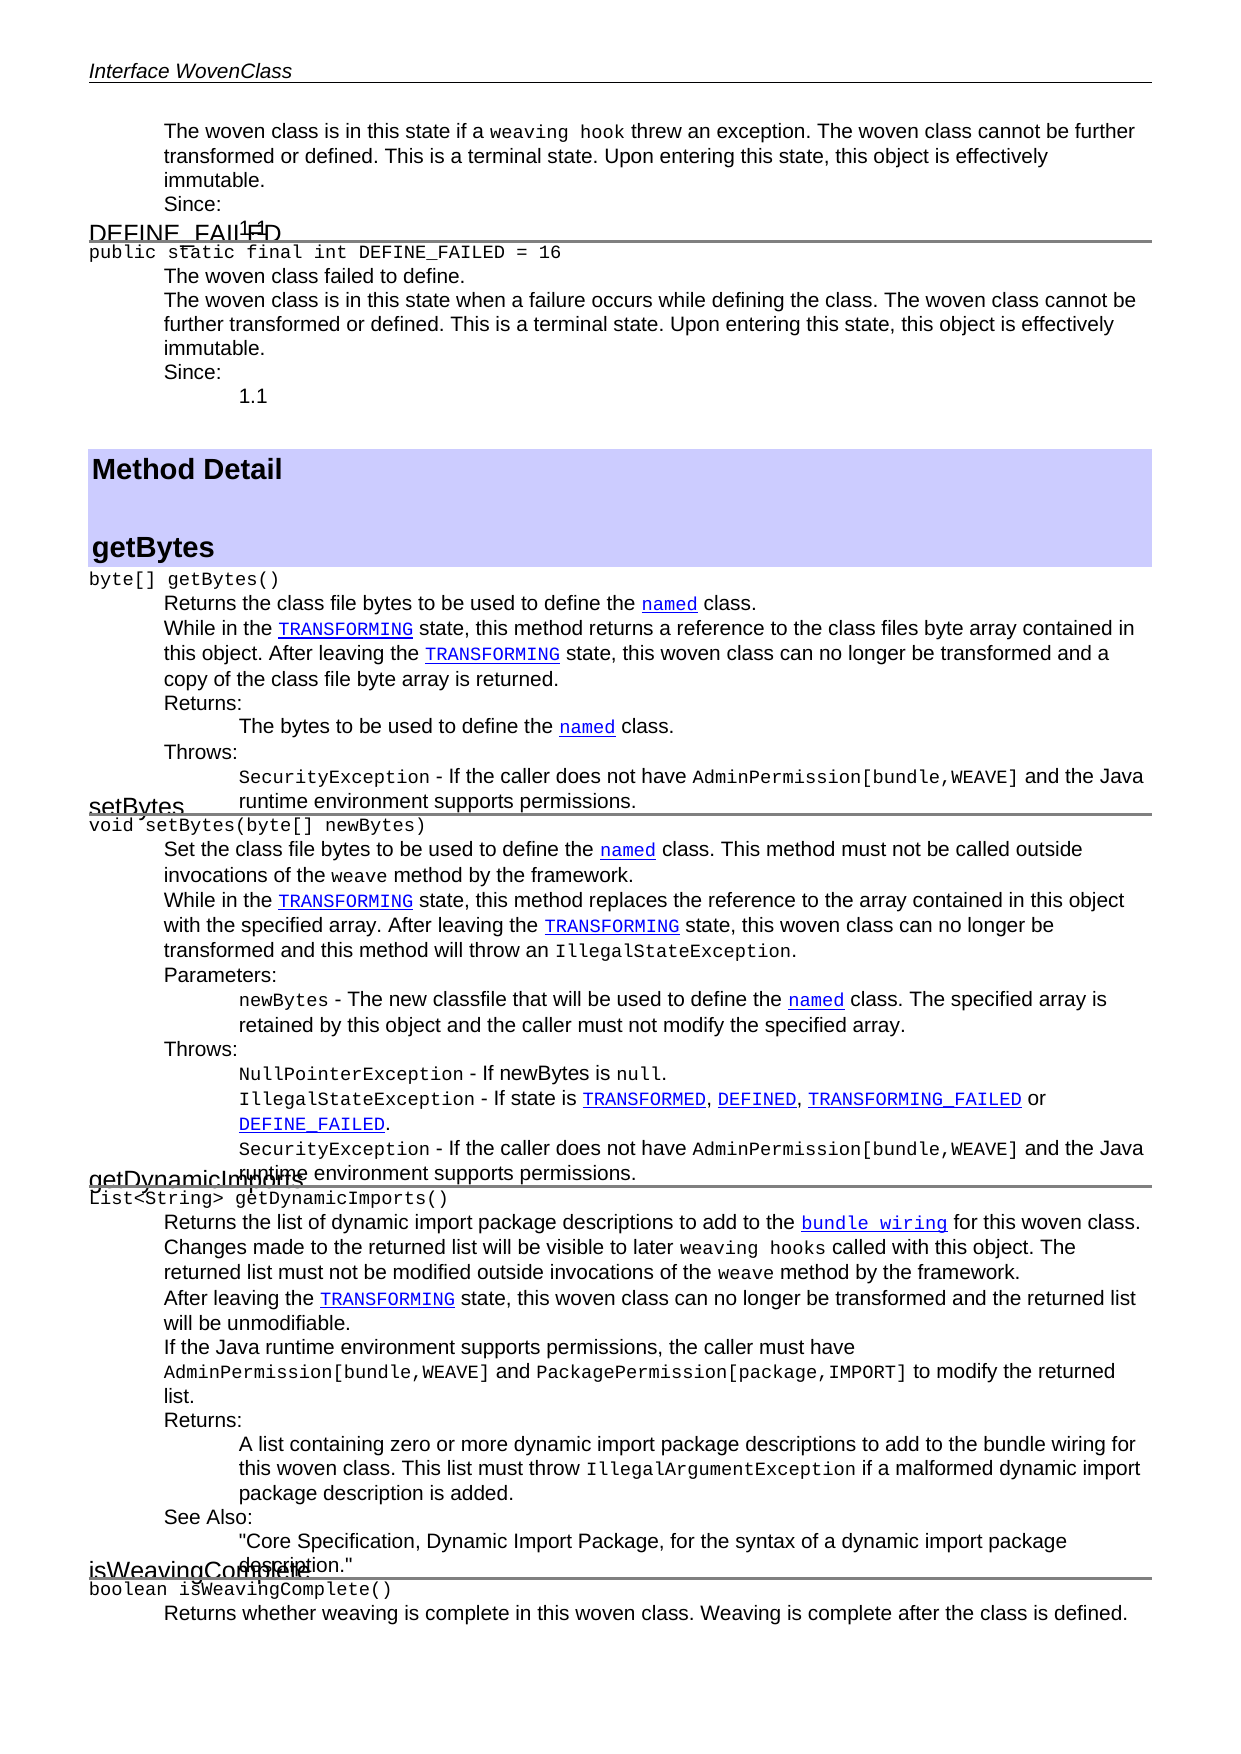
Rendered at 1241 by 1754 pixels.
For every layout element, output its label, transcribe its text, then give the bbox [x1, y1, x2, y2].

text The bytes to be used to define the named class. [238, 714, 1152, 739]
text Set the class file bytes to be used to define the named class. This method must not be called outside invocations of the weave method by the framework. [163, 837, 1152, 888]
text See Also: [163, 1505, 1152, 1529]
text NullPointerException - If newBytes is null. [238, 1060, 1152, 1086]
text The woven class failed to define. [163, 264, 1152, 288]
text Parameters: [163, 963, 1152, 987]
text Returns: [163, 690, 1152, 714]
text byte[] getBytes() [88, 569, 1152, 591]
text Returns: [163, 1408, 1152, 1432]
text "Core Specification, Dynamic Import Package, for the syntax of a dynamic import package description." [238, 1529, 1152, 1577]
text boolean isWeavingComplete() [88, 1580, 1152, 1601]
text After leaving the TRANSFORMING state, this woven class can no longer be transformed and the returned list will be unmodifiable. [163, 1285, 1152, 1334]
text If the Java runtime environment supports permissions, the caller must have AdminPermission[bundle,WEAVE] and PackagePermission[package,IMPORT] to modify the returned list. [163, 1334, 1152, 1408]
text Throws: [163, 1036, 1152, 1060]
text public static final int DEFINE_FAILED = 16 [88, 243, 1152, 264]
text SecurityException - If the caller does not have AdminPermission[bundle,WEAVE] and the Java runtime environment supports permissions. [238, 763, 1152, 813]
text SecurityException - If the caller does not have AdminPermission[bundle,WEAVE] and the Java runtime environment supports permissions. [238, 1136, 1152, 1185]
text While in the TRANSFORMING state, this method returns a reference to the class files byte array contained in this object. After leaving the TRANSFORMING state, this woven class can no longer be transformed and a copy of the class file byte array is returned. [163, 616, 1152, 690]
text Returns the class file bytes to be used to define the named class. [163, 591, 1152, 616]
text void setBytes(byte[] newBytes) [88, 816, 1152, 837]
text 1.1 [238, 384, 1152, 408]
text List<String> getDynamicImports() [88, 1188, 1152, 1210]
text Since: [163, 360, 1152, 384]
text Throws: [163, 739, 1152, 763]
subtitle getBytes [90, 527, 1151, 566]
text The woven class is in this state if a weaving hook threw an exception. The woven class cannot be further transformed or defined. This is a terminal state. Upon entering this state, this object is effectively immutable. [163, 118, 1152, 192]
text While in the TRANSFORMING state, this method replaces the reference to the array contained in this object with the specified array. After leaving the TRANSFORMING state, this woven class can no longer be transformed and this method will throw an IllegalStateException. [163, 888, 1152, 963]
text 1.1 [238, 216, 1152, 239]
text The woven class is in this state when a failure occurs while defining the class. The woven class cannot be further transformed or defined. This is a terminal state. Upon entering this state, this object is effectively immutable. [163, 288, 1152, 360]
text A list containing zero or more dynamic import package descriptions to add to the bundle wiring for this woven class. This list must throw IllegalArgumentException if a malformed dynamic import package description is added. [238, 1432, 1152, 1505]
text Returns whether weaving is complete in this woven class. Weaving is complete after the class is defined. [163, 1601, 1152, 1625]
text Since: [163, 192, 1152, 216]
text Returns the list of dynamic import package descriptions to add to the bundle wiring for this woven class. Changes made to the returned list will be visible to later weaving hooks called with this object. The returned list must not be modified outside invocations of the weave method by the framework. [163, 1210, 1152, 1285]
text IllegalStateException - If state is TRANSFORMED, DEFINED, TRANSFORMING_FAILED or DEFINE_FAILED. [238, 1086, 1152, 1136]
subtitle Method Detail [90, 450, 1151, 486]
text newBytes - The new classfile that will be used to define the named class. The specified array is retained by this object and the caller must not modify the specified array. [238, 987, 1152, 1036]
